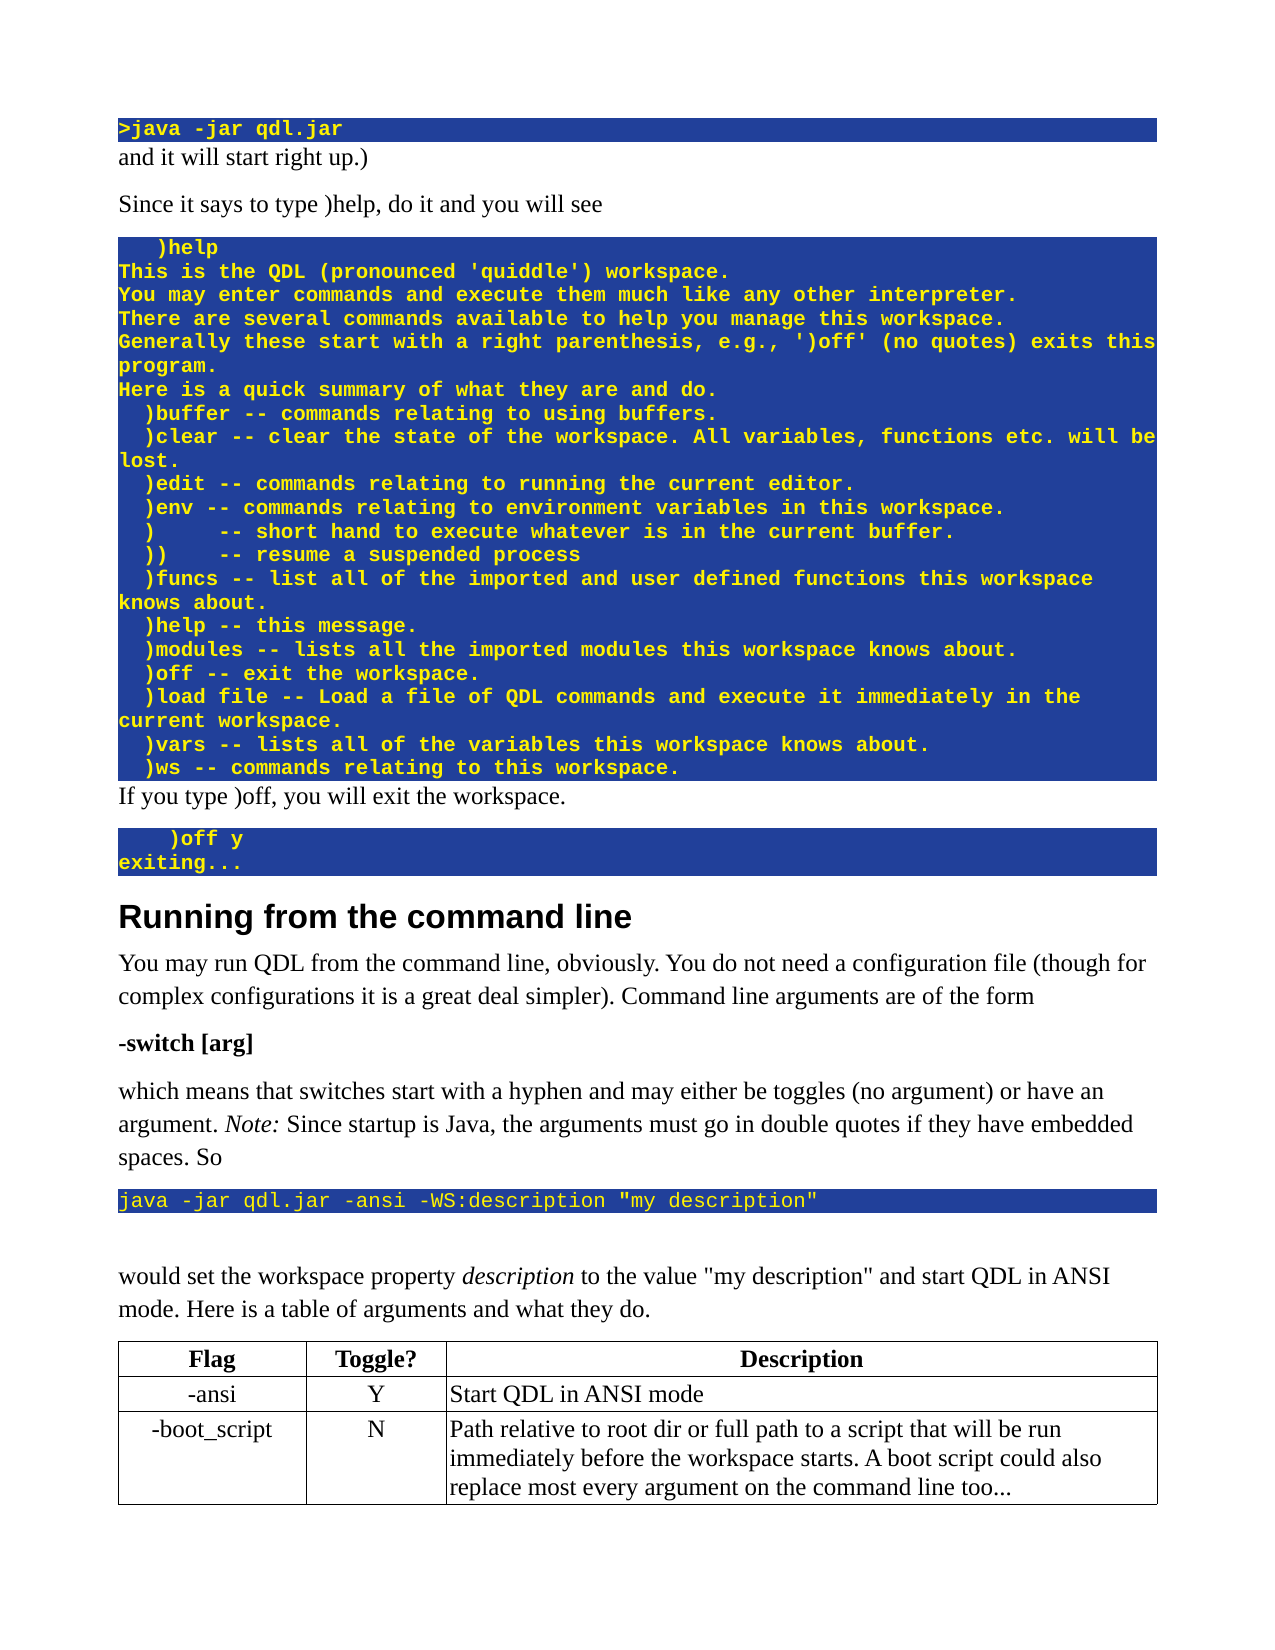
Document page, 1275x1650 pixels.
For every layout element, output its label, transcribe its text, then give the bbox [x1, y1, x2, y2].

text )vars -- lists all of the variables this workspace knows about. [118, 733, 1157, 757]
text >java -jar qdl.jar [343, 118, 1157, 142]
text Generally these start with a right parenthesis, e.g., ')off' (no quotes) exits this program. [218, 332, 1157, 379]
text ) -- short hand to execute whatever is in the current buffer. [956, 521, 1157, 544]
text There are several commands available to help you manage this workspace. [1006, 308, 1157, 332]
text )modules -- lists all the imported modules this workspace knows about. [1018, 639, 1157, 663]
table_cell Path relative to root dir or full path to a script that will be run immediately before the workspace starts. A boot script could also replace most every argument on the command line too... [447, 1412, 1157, 1504]
text )off -- exit the workspace. [481, 663, 1157, 686]
text -switch [arg] [118, 1028, 1157, 1057]
text which means that switches start with a hyphen and may either be toggles (no argument) or have an argument. Note: Since startup is Java, the arguments must go in double quotes if they have embedded spaces. So [118, 1076, 1157, 1171]
text You may run QDL from the command line, obviously. You do not need a configuration file (though for complex configurations it is a great deal simpler). Command line arguments are of the form [118, 948, 1157, 1009]
text java -jar qdl.jar -ansi -WS:description "my description" [118, 1189, 1157, 1213]
table_cell N [307, 1412, 446, 1504]
text )env -- commands relating to environment variables in this workspace. [1006, 497, 1157, 521]
text Since it says to type )help, do it and you will see [118, 189, 1157, 218]
table_cell Start QDL in ANSI mode [447, 1377, 1157, 1411]
table_cell -ansi [119, 1377, 306, 1411]
text exiting... [243, 852, 1157, 876]
text This is the QDL (pronounced 'quiddle') workspace. [731, 261, 1157, 284]
text )buffer -- commands relating to using buffers. [118, 402, 1157, 426]
text )edit -- commands relating to running the current editor. [118, 473, 1157, 497]
table_header Flag [119, 1342, 306, 1376]
text )help [218, 237, 1157, 261]
text )clear -- clear the state of the workspace. All variables, functions etc. will be lost. [181, 426, 1157, 473]
text Here is a quick summary of what they are and do. [718, 379, 1157, 402]
subtitle Running from the command line [118, 897, 1157, 935]
text )load file -- Load a file of QDL commands and execute it immediately in the current workspace. [343, 686, 1157, 733]
table_header Description [447, 1342, 1157, 1376]
text You may enter commands and execute them much like any other interpreter. [1018, 284, 1157, 308]
text If you type )off, you will exit the workspace. [118, 781, 1157, 809]
table_cell -boot_script [119, 1412, 306, 1504]
table_header Toggle? [307, 1342, 446, 1376]
text and it will start right up.) [118, 142, 1157, 171]
text )ws -- commands relating to this workspace. [681, 757, 1157, 781]
text )) -- resume a suspended process [581, 544, 1157, 568]
text )funcs -- list all of the imported and user defined functions this workspace knows about. [268, 568, 1157, 615]
text )help -- this message. [418, 615, 1157, 639]
text would set the workspace property description to the value "my description" and start QDL in ANSI mode. Here is a table of arguments and what they do. [118, 1261, 1157, 1323]
text )off y [118, 828, 1157, 852]
table_cell Y [307, 1377, 446, 1411]
